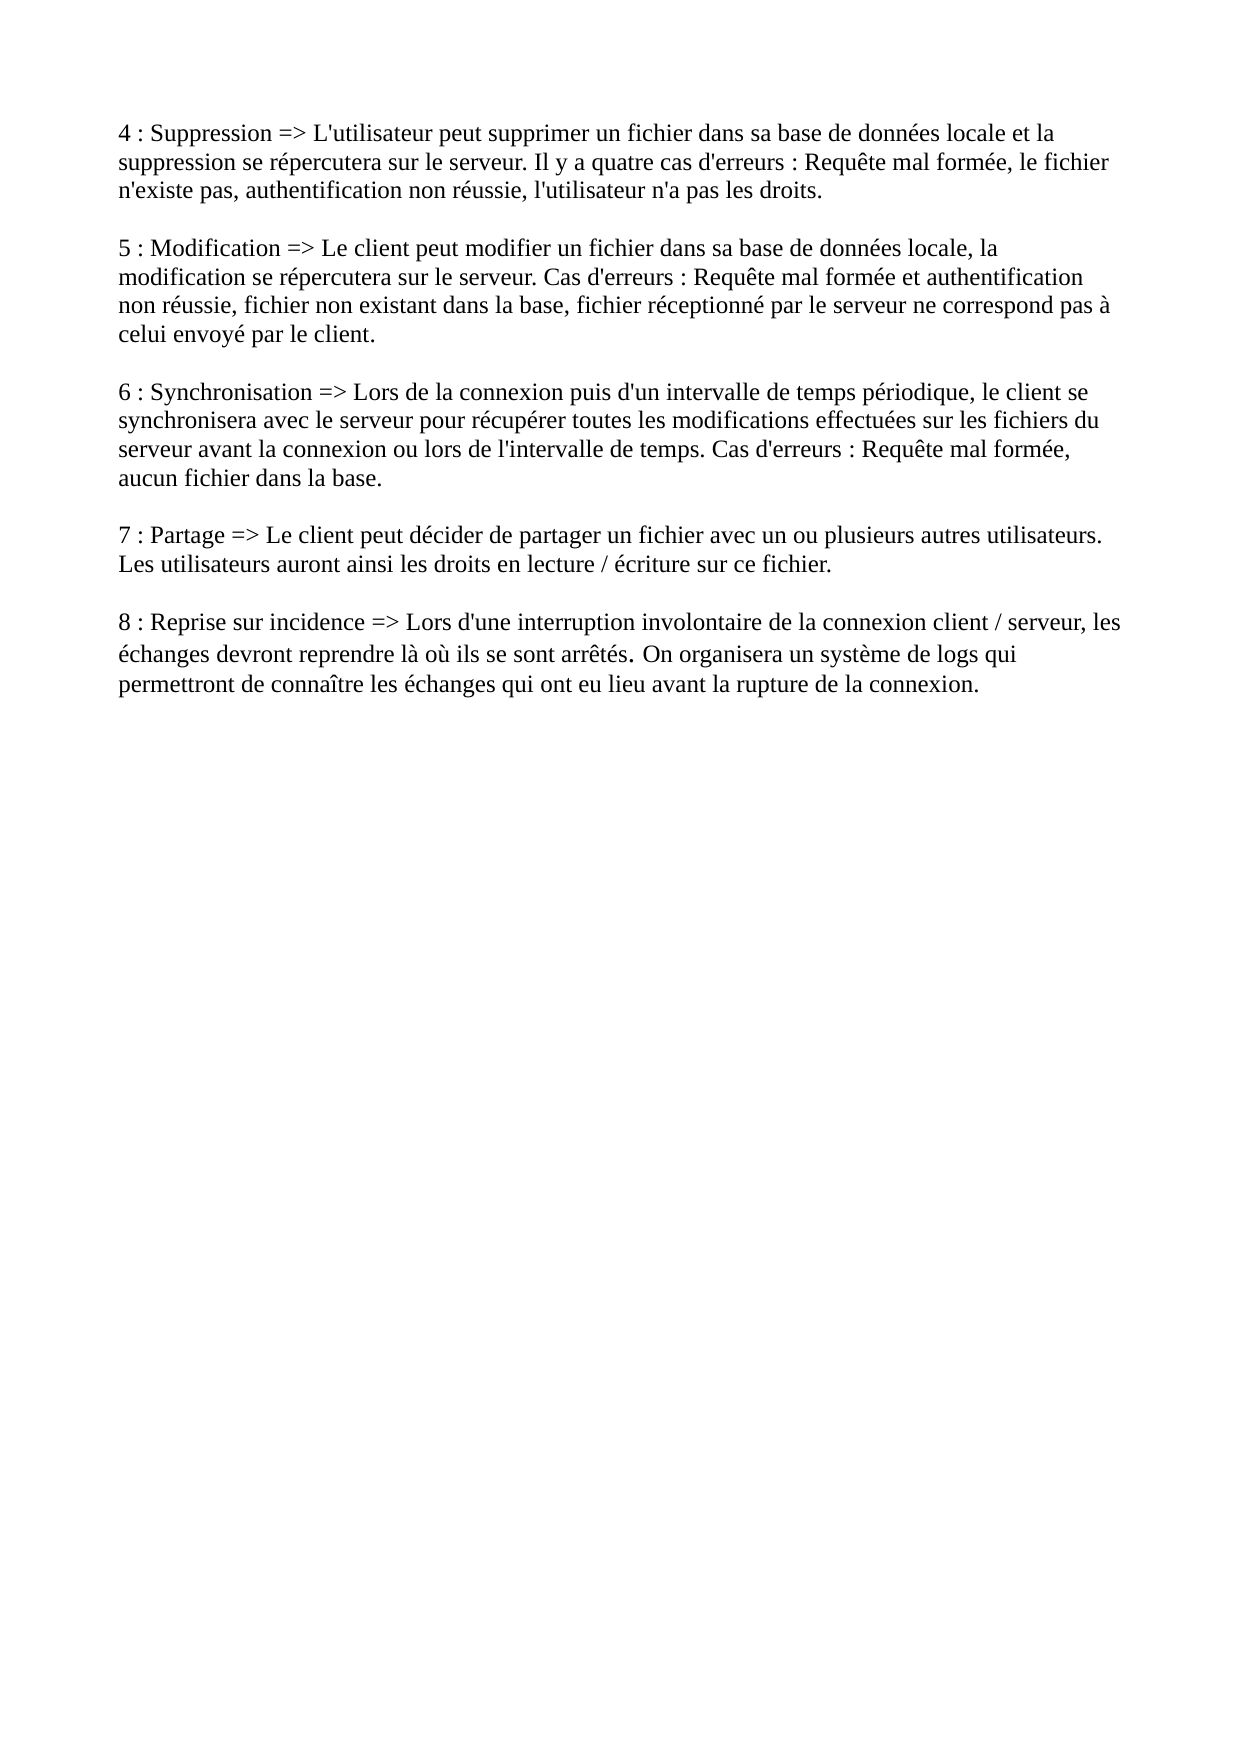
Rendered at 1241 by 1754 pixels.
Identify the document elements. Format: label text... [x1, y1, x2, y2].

text 4 : Suppression => L'utilisateur peut supprimer un fichier dans sa base de données locale et la suppression se répercutera sur le serveur. Il y a quatre cas d'erreurs : Requête mal formée, le fichier n'existe pas, authentification non réussie, l'utilisateur n'a pas les droits. [118, 118, 1122, 204]
text 6 : Synchronisation => Lors de la connexion puis d'un intervalle de temps périodique, le client se synchronisera avec le serveur pour récupérer toutes les modifications effectuées sur les fichiers du serveur avant la connexion ou lors de l'intervalle de temps. Cas d'erreurs : Requête mal formée, aucun fichier dans la base. [118, 377, 1122, 492]
text 7 : Partage => Le client peut décider de partager un fichier avec un ou plusieurs autres utilisateurs. Les utilisateurs auront ainsi les droits en lecture / écriture sur ce fichier. [118, 521, 1122, 578]
text 8 : Reprise sur incidence => Lors d'une interruption involontaire de la connexion client / serveur, les échanges devront reprendre là où ils se sont arrêtés. On organisera un système de logs qui permettront de connaître les échanges qui ont eu lieu avant la rupture de la connexion. [118, 607, 1122, 698]
text 5 : Modification => Le client peut modifier un fichier dans sa base de données locale, la modification se répercutera sur le serveur. Cas d'erreurs : Requête mal formée et authentification non réussie, fichier non existant dans la base, fichier réceptionné par le serveur ne correspond pas à celui envoyé par le client. [118, 233, 1122, 348]
